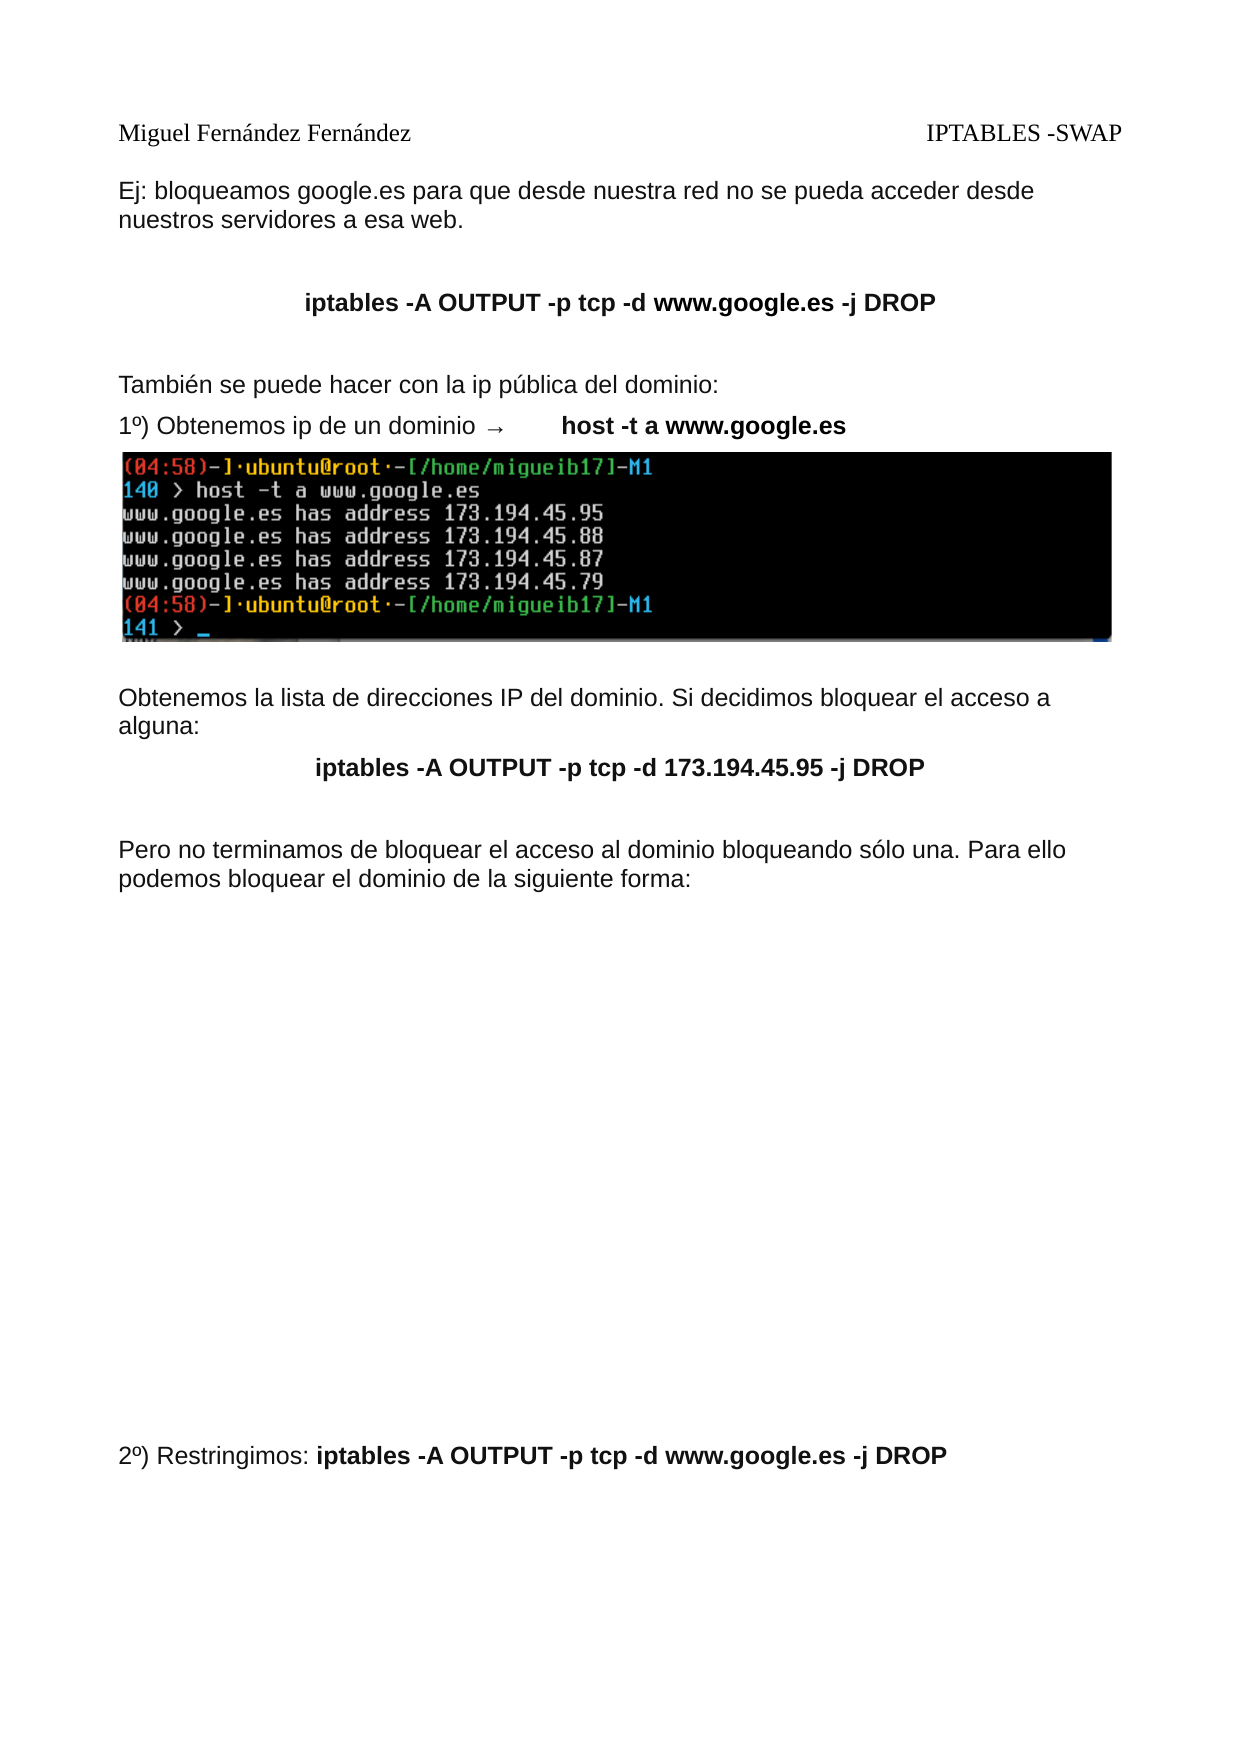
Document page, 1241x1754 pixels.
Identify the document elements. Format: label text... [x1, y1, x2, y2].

text Pero no terminamos de bloquear el acceso al dominio bloqueando sólo una. Para ello podemos bloquear el dominio de la siguiente forma: [118, 835, 1122, 893]
text 1º) Obtenemos ip de un dominio → host -t a www.google.es [118, 411, 1122, 440]
text También se puede hacer con la ip pública del dominio: [118, 370, 1122, 399]
text iptables -A OUTPUT -p tcp -d 173.194.45.95 -j DROP [118, 753, 1122, 781]
text iptables -A OUTPUT -p tcp -d www.google.es -j DROP [118, 288, 1122, 316]
text Ej: bloqueamos google.es para que desde nuestra red no se pueda acceder desde nuestros servidores a esa web. [118, 176, 1122, 234]
text 2º) Restringimos: iptables -A OUTPUT -p tcp -d www.google.es -j DROP [118, 1441, 1122, 1470]
text Obtenemos la lista de direcciones IP del dominio. Si decidimos bloquear el acceso a alguna: [118, 683, 1122, 740]
picture [122, 452, 1112, 642]
